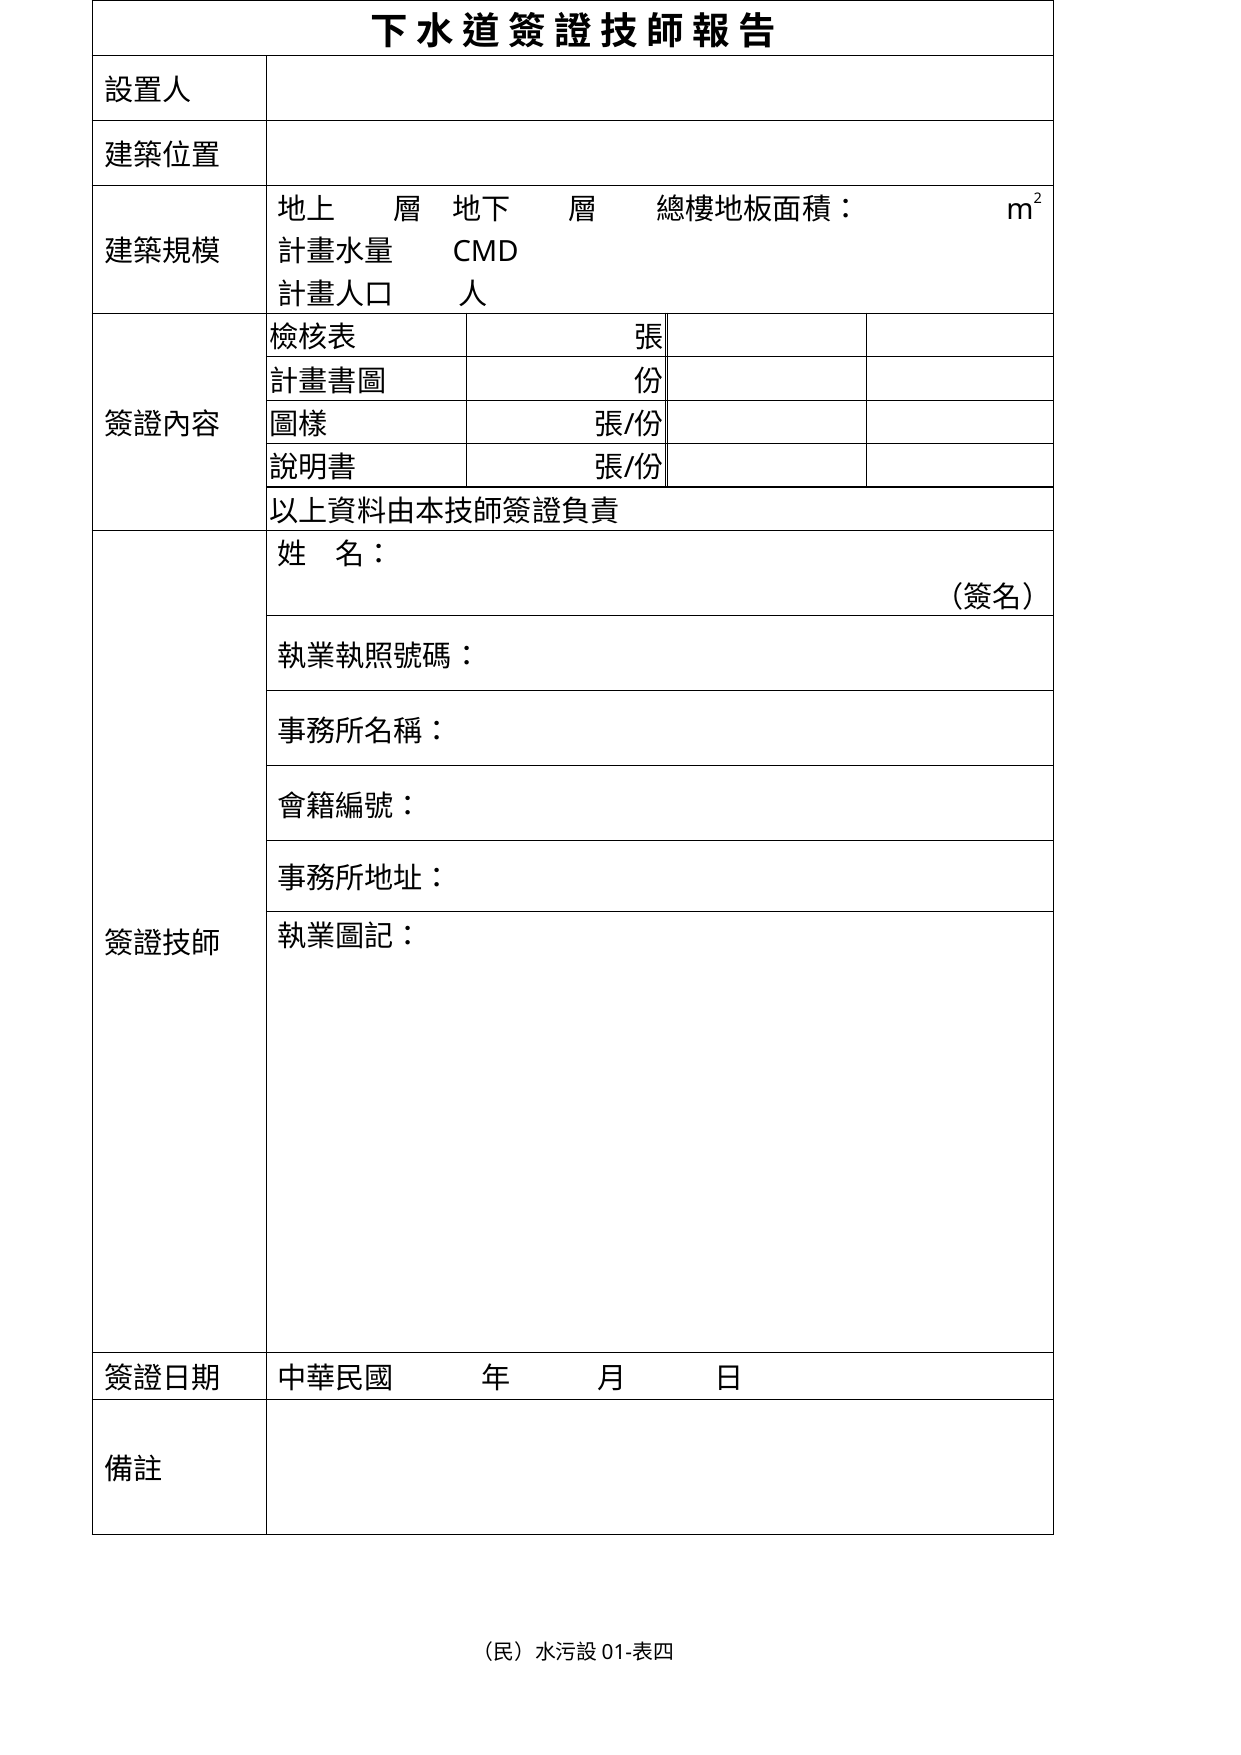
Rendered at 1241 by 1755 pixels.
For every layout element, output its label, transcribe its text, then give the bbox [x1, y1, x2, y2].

table_cell 計畫書圖 [267, 357, 466, 399]
table_cell 地上 層 地下 層 總樓地板面積： m2 計畫水量 CMD 計畫人口 人 [267, 186, 1053, 313]
table_cell 設置人 [93, 56, 266, 120]
table_cell 中華民國 年 月 日 [267, 1353, 1053, 1399]
table_cell 建築規模 [93, 186, 266, 313]
table_cell 張 [467, 314, 665, 356]
table_cell [867, 401, 1053, 443]
table_cell [668, 314, 866, 356]
table_cell 執業圖記： [267, 912, 1053, 1352]
table_cell 份 [467, 357, 665, 399]
table_cell [668, 444, 866, 486]
table_cell 說明書 [267, 444, 466, 486]
table_cell 執業執照號碼： [267, 616, 1053, 690]
table_cell 張/份 [467, 444, 665, 486]
table_cell 圖樣 [267, 401, 466, 443]
table_cell 會籍編號： [267, 766, 1053, 840]
table_cell 建築位置 [93, 121, 266, 184]
table_cell [668, 401, 866, 443]
table_cell 簽證內容 [93, 314, 266, 530]
table_cell 事務所名稱： [267, 691, 1053, 765]
table_cell 備註 [93, 1400, 266, 1533]
table_cell [867, 444, 1053, 486]
table_cell [267, 121, 1053, 184]
table_cell 簽證日期 [93, 1353, 266, 1399]
table_cell [668, 357, 866, 399]
table_cell [867, 314, 1053, 356]
table_cell 姓 名： （簽名） [267, 531, 1053, 615]
table_header 下 水 道 簽 證 技 師 報 告 [93, 1, 1053, 55]
table_cell 檢核表 [267, 314, 466, 356]
table_cell [267, 56, 1053, 120]
table_cell 以上資料由本技師簽證負責 [267, 488, 1053, 530]
table_cell [867, 357, 1053, 399]
table_cell 事務所地址： [267, 841, 1053, 911]
table_cell 簽證技師 [93, 531, 266, 1352]
table_cell 張/份 [467, 401, 665, 443]
table_cell [267, 1400, 1053, 1533]
